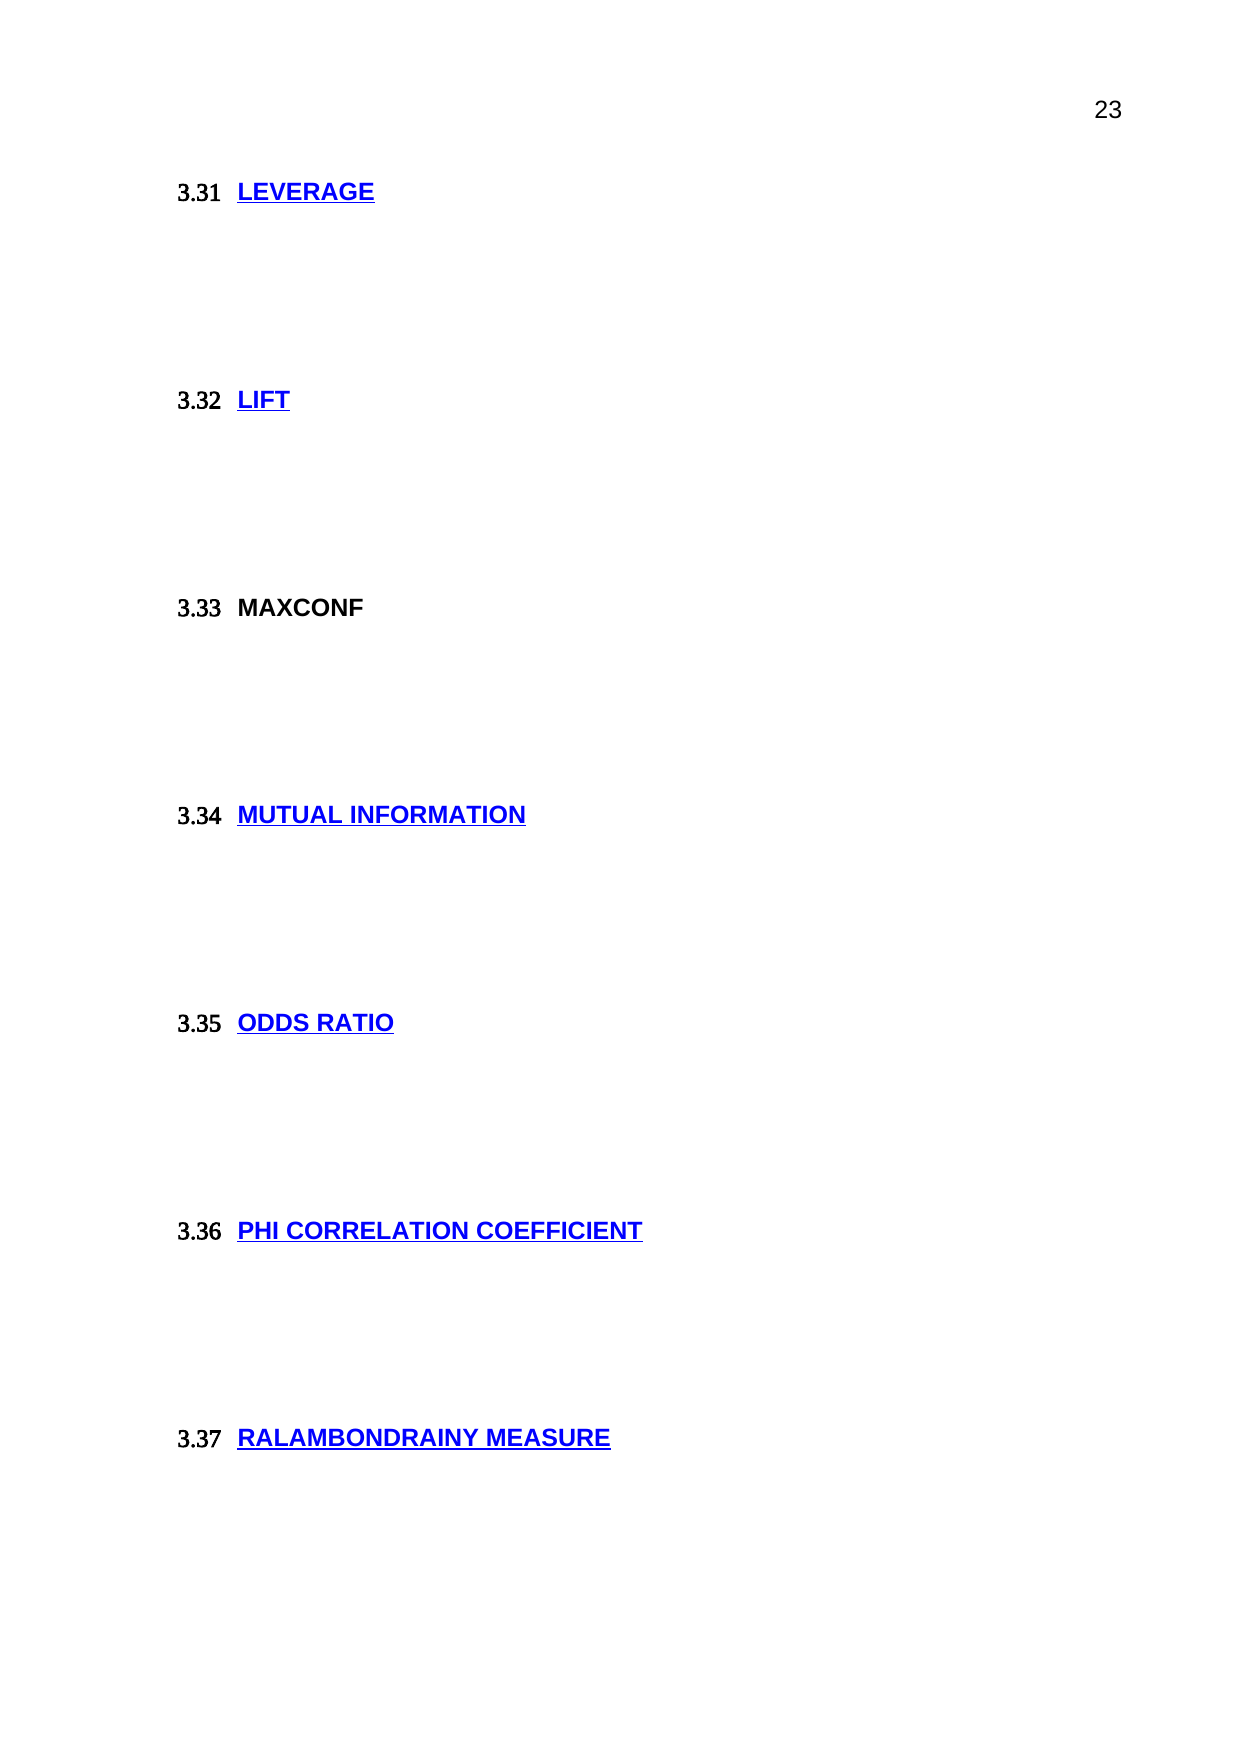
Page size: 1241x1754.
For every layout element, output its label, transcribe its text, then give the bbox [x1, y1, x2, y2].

subtitle MaxConf [177, 593, 1122, 621]
subtitle Ralambondrainy Measure [177, 1423, 1122, 1452]
subtitle Phi Correlation Coefficient [177, 1216, 1122, 1244]
subtitle Leverage [177, 177, 1122, 206]
subtitle Odds Ratio [177, 1008, 1122, 1037]
subtitle Lift [177, 385, 1122, 414]
subtitle Mutual Information [177, 800, 1122, 829]
